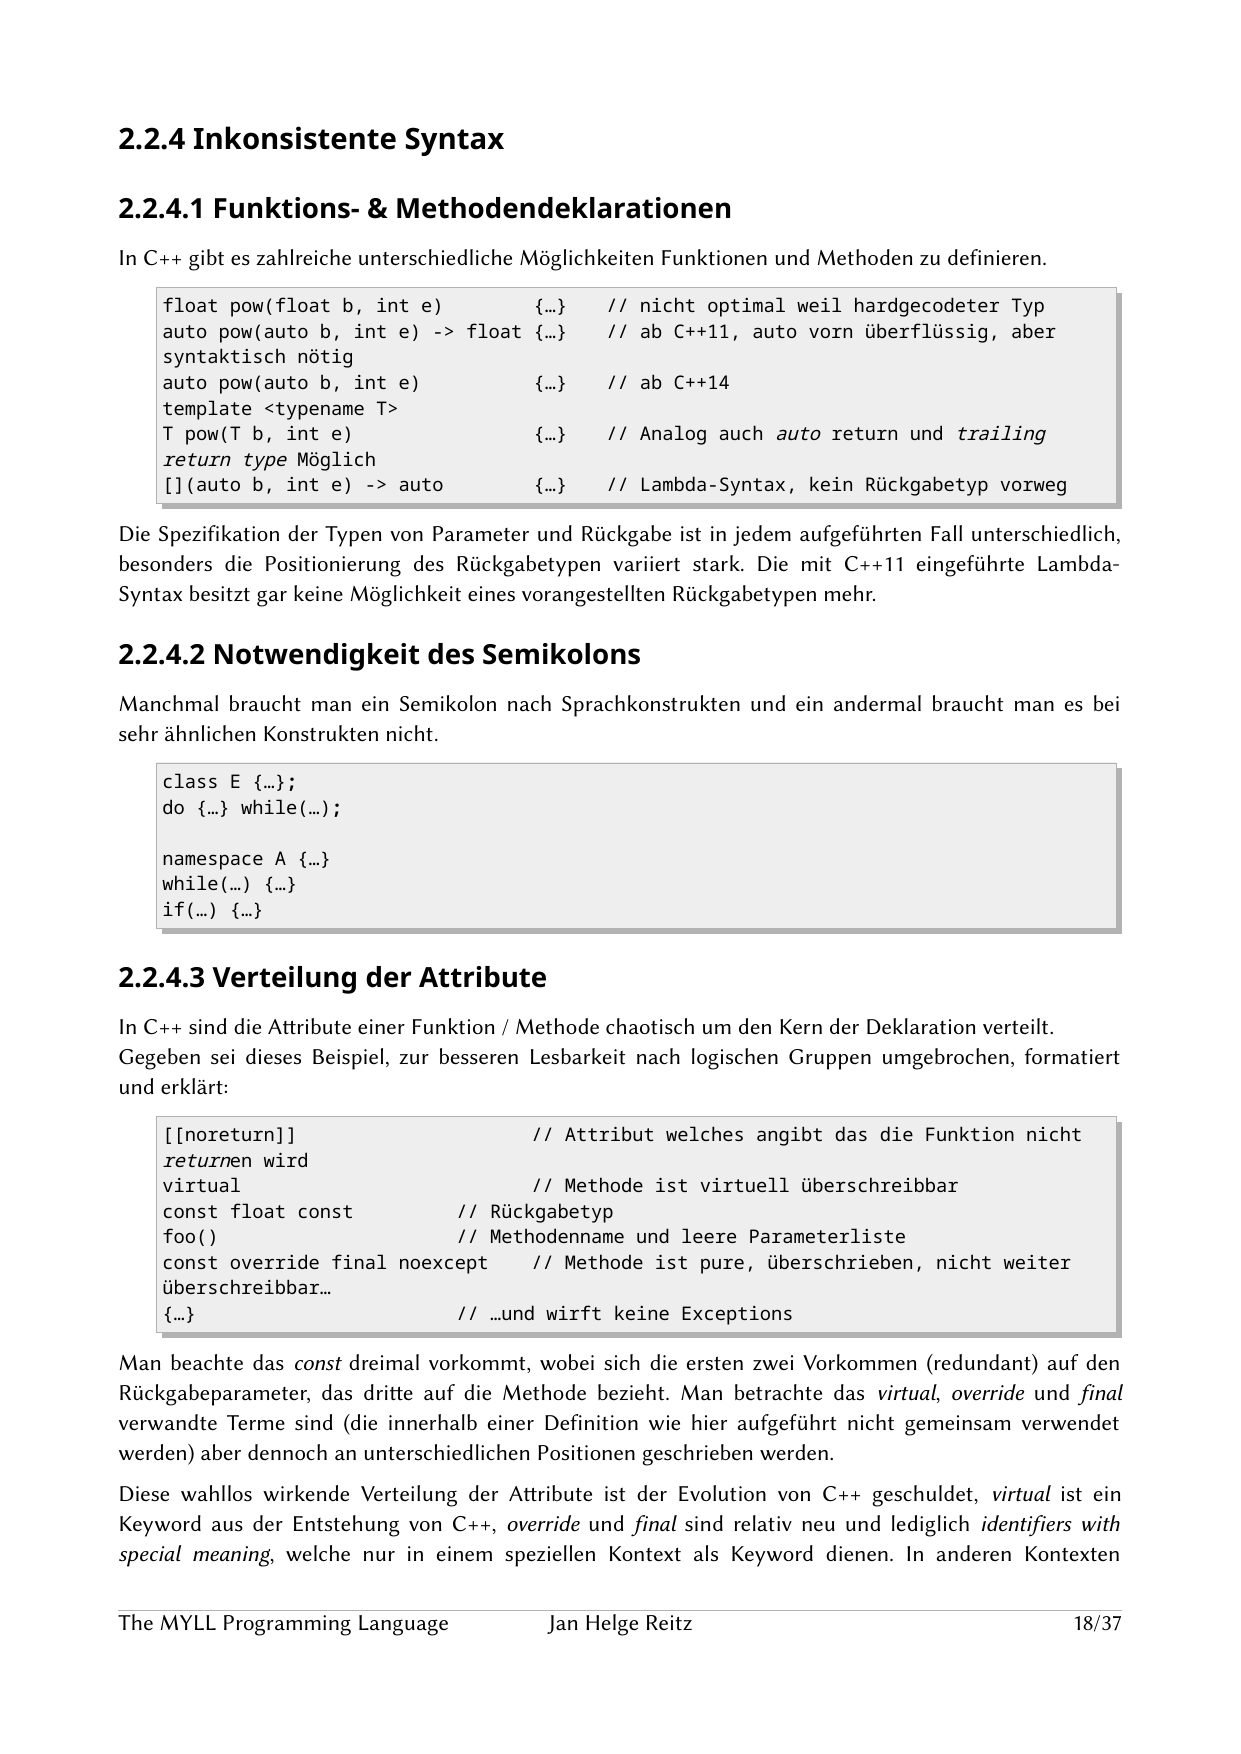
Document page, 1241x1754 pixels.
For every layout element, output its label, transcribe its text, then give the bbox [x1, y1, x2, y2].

text In C++ sind die Attribute einer Funktion / Methode chaotisch um den Kern der Deklaration verteilt. Gegeben sei dieses Beispiel, zur besseren Lesbarkeit nach logischen Gruppen umgebrochen, formatiert und erklärt: [118, 1014, 1122, 1100]
text Manchmal braucht man ein Semikolon nach Sprachkonstrukten und ein andermal braucht man es bei sehr ähnlichen Konstrukten nicht. [118, 691, 1122, 747]
text Die Spezifikation der Typen von Parameter und Rückgabe ist in jedem aufgeführten Fall unterschiedlich, besonders die Positionierung des Rückgabetypen variiert stark. Die mit C++11 eingeführte Lambda-Syntax besitzt gar keine Möglichkeit eines vorangestellten Rückgabetypen mehr. [118, 521, 1122, 607]
subtitle Inkonsistente Syntax [118, 118, 1122, 158]
text class E {…}; do {…} while(…); namespace A {…} while(…) {…} if(…) {…} [157, 764, 1116, 928]
text const float const // Rückgabetyp [157, 1192, 1116, 1218]
text Man beachte das const dreimal vorkommt, wobei sich die ersten zwei Vorkommen (redundant) auf den Rückgabeparameter, das dritte auf die Methode bezieht. Man betrachte das virtual, override und final verwandte Terme sind (die innerhalb einer Definition wie hier aufgeführt nicht gemeinsam verwendet werden) aber dennoch an unterschiedlichen Positionen geschrieben werden. [118, 1349, 1122, 1466]
subtitle Verteilung der Attribute [118, 958, 1122, 996]
text virtual // Methode ist virtuell überschreibbar [157, 1167, 1116, 1192]
subtitle Funktions- & Methodendeklarationen [118, 189, 1122, 227]
text float pow(float b, int e) {…} // nicht optimal weil hardgecodeter Typ auto pow(auto b, int e) -> float {…} // ab C++11, auto vorn überflüssig, aber syntaktisch nötig auto pow(auto b, int e) {…} // ab C++14 template <typename T> T pow(T b, int e) {…} // Analog auch auto return und trailing return type Möglich [](auto b, int e) -> auto {…} // Lambda-Syntax, kein Rückgabetyp vorweg [157, 288, 1116, 503]
text Diese wahllos wirkende Verteilung der Attribute ist der Evolution von C++ geschuldet, virtual ist ein Keyword aus der Entstehung von C++, override und final sind relativ neu und lediglich identifiers with special meaning, welche nur in einem speziellen Kontext als Keyword dienen. In anderen Kontexten [118, 1481, 1122, 1567]
text In C++ gibt es zahlreiche unterschiedliche Möglichkeiten Funktionen und Methoden zu definieren. [118, 245, 1122, 271]
subtitle Notwendigkeit des Semikolons [118, 635, 1122, 673]
text [[noreturn]] // Attribut welches angibt das die Funktion nicht returnen wird [157, 1117, 1116, 1167]
text foo() // Methodenname und leere Parameterliste const override final noexcept // Methode ist pure, überschrieben, nicht weiter überschreibbar… {…} // …und wirft keine Exceptions [157, 1218, 1116, 1332]
